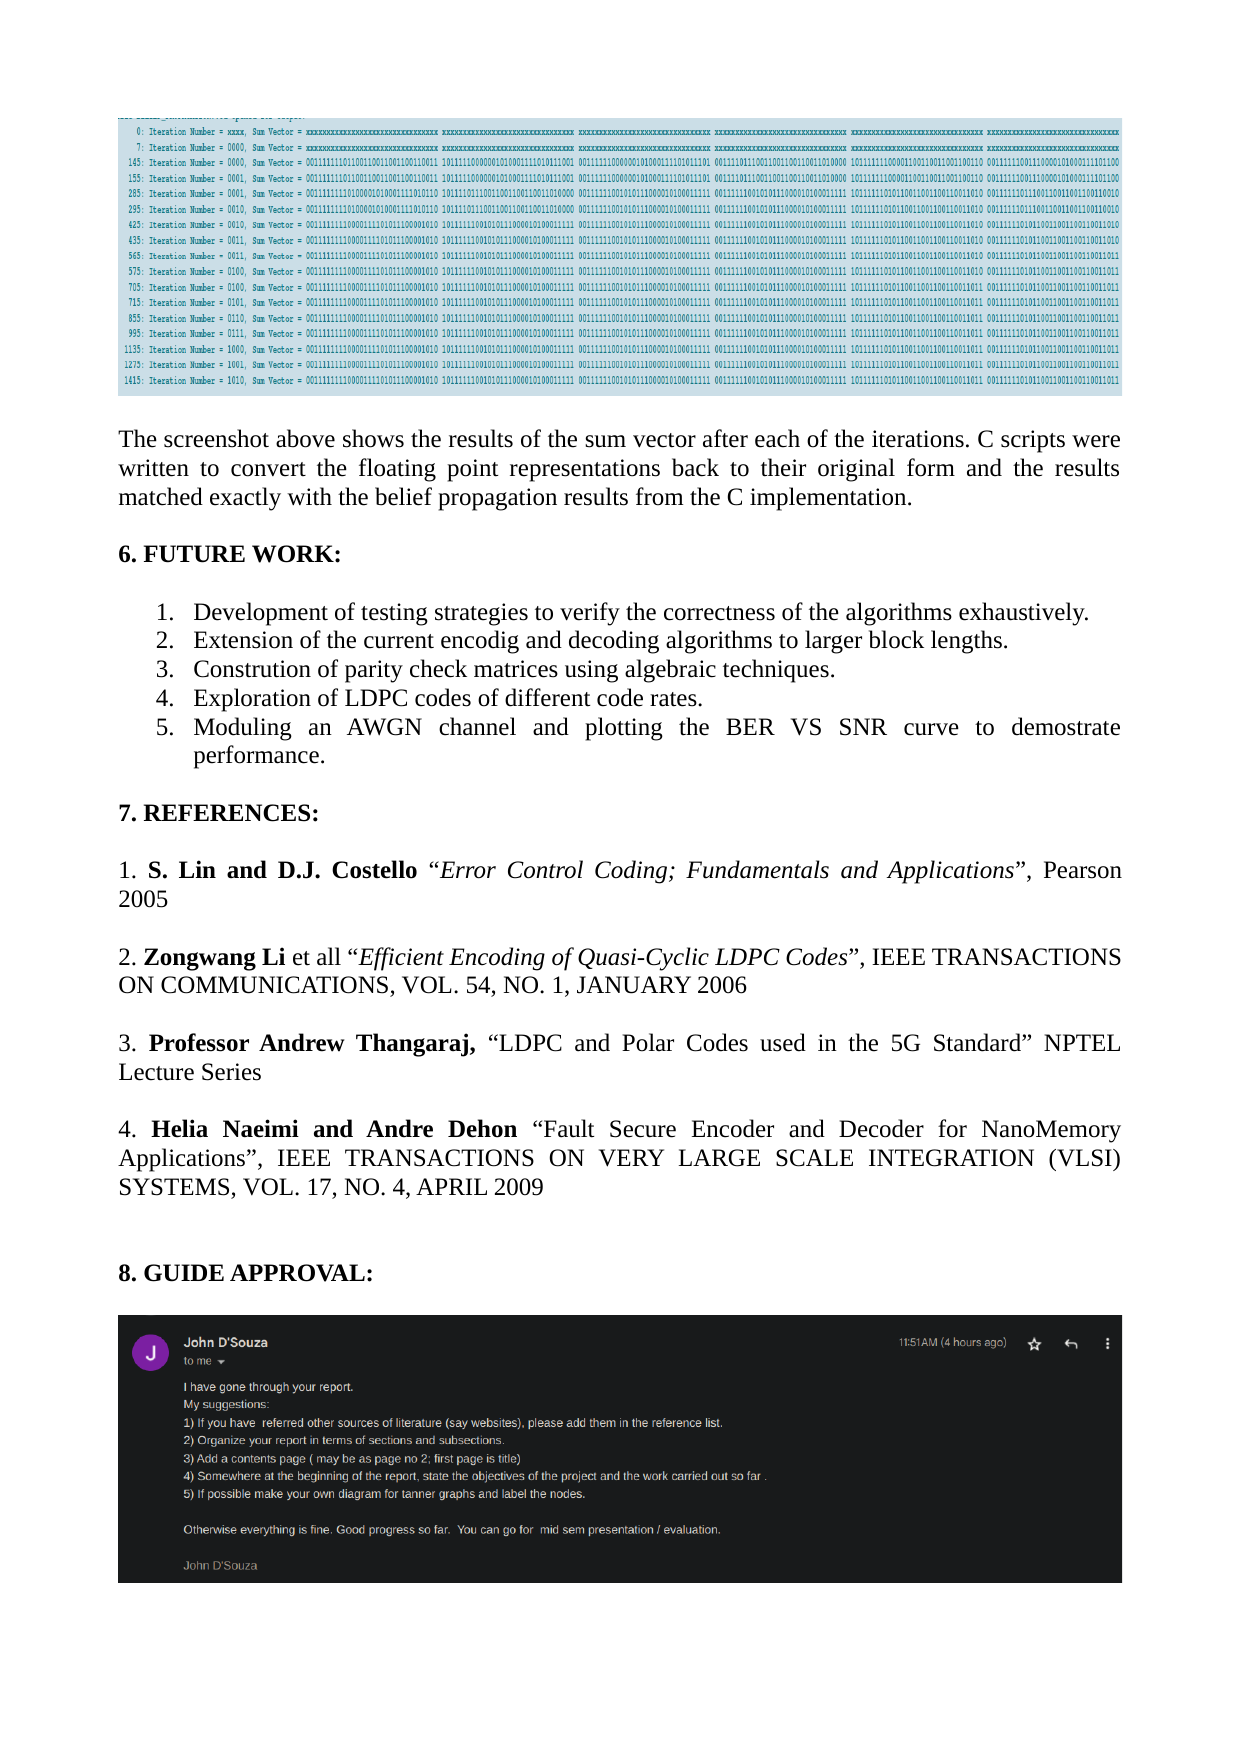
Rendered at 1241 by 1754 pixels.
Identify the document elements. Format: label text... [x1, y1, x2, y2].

text 6. FUTURE WORK: [118, 539, 1122, 568]
list Constrution of parity check matrices using algebraic techniques. [156, 654, 1122, 683]
text 4. Helia Naeimi and Andre Dehon “Fault Secure Encoder and Decoder for NanoMemory Applications”, IEEE TRANSACTIONS ON VERY LARGE SCALE INTEGRATION (VLSI) SYSTEMS, VOL. 17, NO. 4, APRIL 2009 [118, 1114, 1122, 1200]
list Development of testing strategies to verify the correctness of the algorithms exhaustively. [156, 597, 1122, 625]
list Moduling an AWGN channel and plotting the BER VS SNR curve to demostrate performance. [156, 712, 1122, 769]
text 2. Zongwang Li et all “Efficient Encoding of Quasi-Cyclic LDPC Codes”, IEEE TRANSACTIONS ON COMMUNICATIONS, VOL. 54, NO. 1, JANUARY 2006 [118, 942, 1122, 999]
picture [118, 1315, 1123, 1583]
list Extension of the current encodig and decoding algorithms to larger block lengths. [156, 625, 1122, 654]
text 3. Professor Andrew Thangaraj, “LDPC and Polar Codes used in the 5G Standard” NPTEL Lecture Series [118, 1028, 1122, 1085]
text 7. REFERENCES: [118, 798, 1122, 827]
picture [118, 118, 1123, 396]
list Exploration of LDPC codes of different code rates. [156, 683, 1122, 712]
text 8. GUIDE APPROVAL: [118, 1258, 1122, 1287]
text The screenshot above shows the results of the sum vector after each of the iterations. C scripts were written to convert the floating point representations back to their original form and the results matched exactly with the belief propagation results from the C implementation. [118, 424, 1122, 510]
text 1. S. Lin and D.J. Costello “Error Control Coding; Fundamentals and Applications”, Pearson 2005 [118, 855, 1122, 913]
